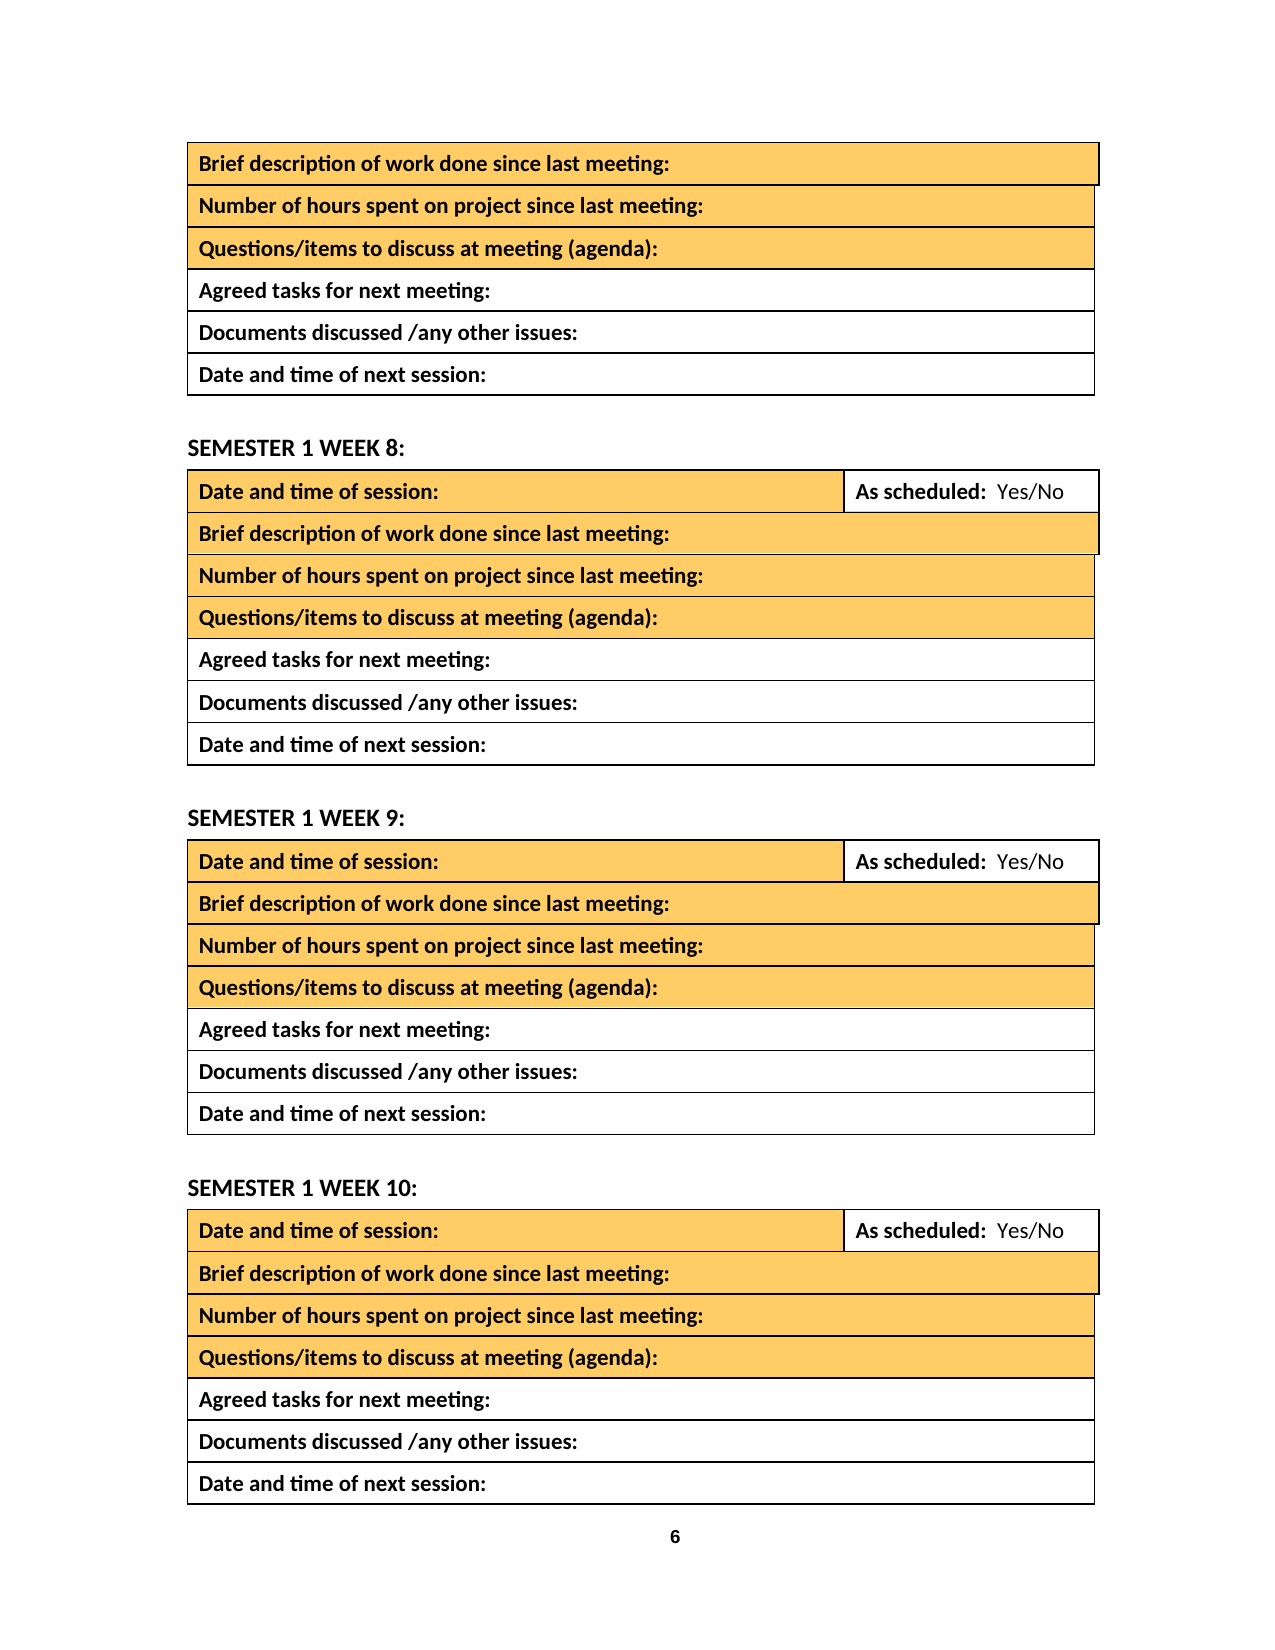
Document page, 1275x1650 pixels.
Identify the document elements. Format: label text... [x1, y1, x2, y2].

table_cell [1095, 1050, 1099, 1092]
subtitle Semester 1 Week 10: [187, 1172, 1088, 1202]
table_cell Questions/items to discuss at meeting (agenda): [188, 967, 1094, 1007]
table_cell Agreed tasks for next meeting: [188, 1009, 844, 1049]
table_header Date and time of session: [188, 841, 843, 881]
table_cell Number of hours spent on project since last meeting: [188, 925, 1094, 965]
table_cell Brief description of work done since last meeting: [188, 513, 1098, 553]
table_cell [1095, 1419, 1099, 1461]
table_cell Date and time of next session: [188, 723, 1094, 764]
table_cell [844, 1379, 1094, 1419]
table_cell [1095, 925, 1099, 965]
table_cell Documents discussed /any other issues: [188, 1051, 844, 1092]
table_cell Brief description of work done since last meeting: [188, 883, 1098, 923]
table_cell [844, 1421, 1094, 1461]
table_cell Number of hours spent on project since last meeting: [188, 555, 1094, 596]
table_cell [844, 1051, 1094, 1092]
table_cell Date and time of next session: [188, 1463, 1094, 1503]
table_cell Questions/items to discuss at meeting (agenda): [188, 597, 1094, 638]
table_header Date and time of session: [188, 1210, 843, 1251]
table_cell Agreed tasks for next meeting: [188, 270, 844, 310]
table_cell Questions/items to discuss at meeting (agenda): [188, 1337, 1094, 1377]
table_cell [1095, 965, 1099, 1007]
table_cell [1095, 352, 1099, 394]
table_cell [1095, 1092, 1099, 1134]
table_cell [1095, 722, 1099, 764]
table_cell Questions/items to discuss at meeting (agenda): [188, 228, 1094, 268]
table_cell Brief description of work done since last meeting: [188, 1252, 1098, 1293]
table_cell Documents discussed /any other issues: [188, 681, 844, 722]
table_cell [1095, 1335, 1099, 1377]
table_cell [1095, 1461, 1099, 1503]
table_cell [844, 1009, 1094, 1049]
table_cell Date and time of next session: [188, 1093, 1094, 1134]
table_cell [1095, 1295, 1099, 1335]
table_header As scheduled: Yes/No [845, 841, 1098, 881]
table_cell [1095, 268, 1099, 310]
table_header As scheduled: Yes/No [845, 1210, 1098, 1251]
table_cell [1095, 1377, 1099, 1419]
table_cell Agreed tasks for next meeting: [188, 639, 844, 680]
table_cell [844, 270, 1094, 310]
table_cell [1095, 555, 1099, 596]
table_cell Documents discussed /any other issues: [188, 1421, 844, 1461]
table_cell Number of hours spent on project since last meeting: [188, 186, 1094, 226]
table_cell Number of hours spent on project since last meeting: [188, 1295, 1094, 1335]
subtitle Semester 1 Week 9: [187, 802, 1088, 833]
table_cell [1095, 680, 1099, 722]
table_cell [1095, 1008, 1099, 1049]
table_cell [844, 639, 1094, 680]
table_cell [1095, 186, 1099, 226]
table_header As scheduled: Yes/No [845, 471, 1098, 511]
subtitle Semester 1 Week 8: [187, 433, 1088, 463]
table_cell [844, 681, 1094, 722]
table_cell [1095, 310, 1099, 352]
table_cell [844, 312, 1094, 352]
table_header Date and time of session: [188, 471, 843, 511]
table_cell Brief description of work done since last meeting: [188, 143, 1098, 184]
table_cell Agreed tasks for next meeting: [188, 1379, 844, 1419]
table_cell Documents discussed /any other issues: [188, 312, 844, 352]
table_cell [1095, 638, 1099, 680]
table_cell [1095, 596, 1099, 638]
table_cell [1095, 226, 1099, 268]
table_cell Date and time of next session: [188, 354, 1094, 394]
